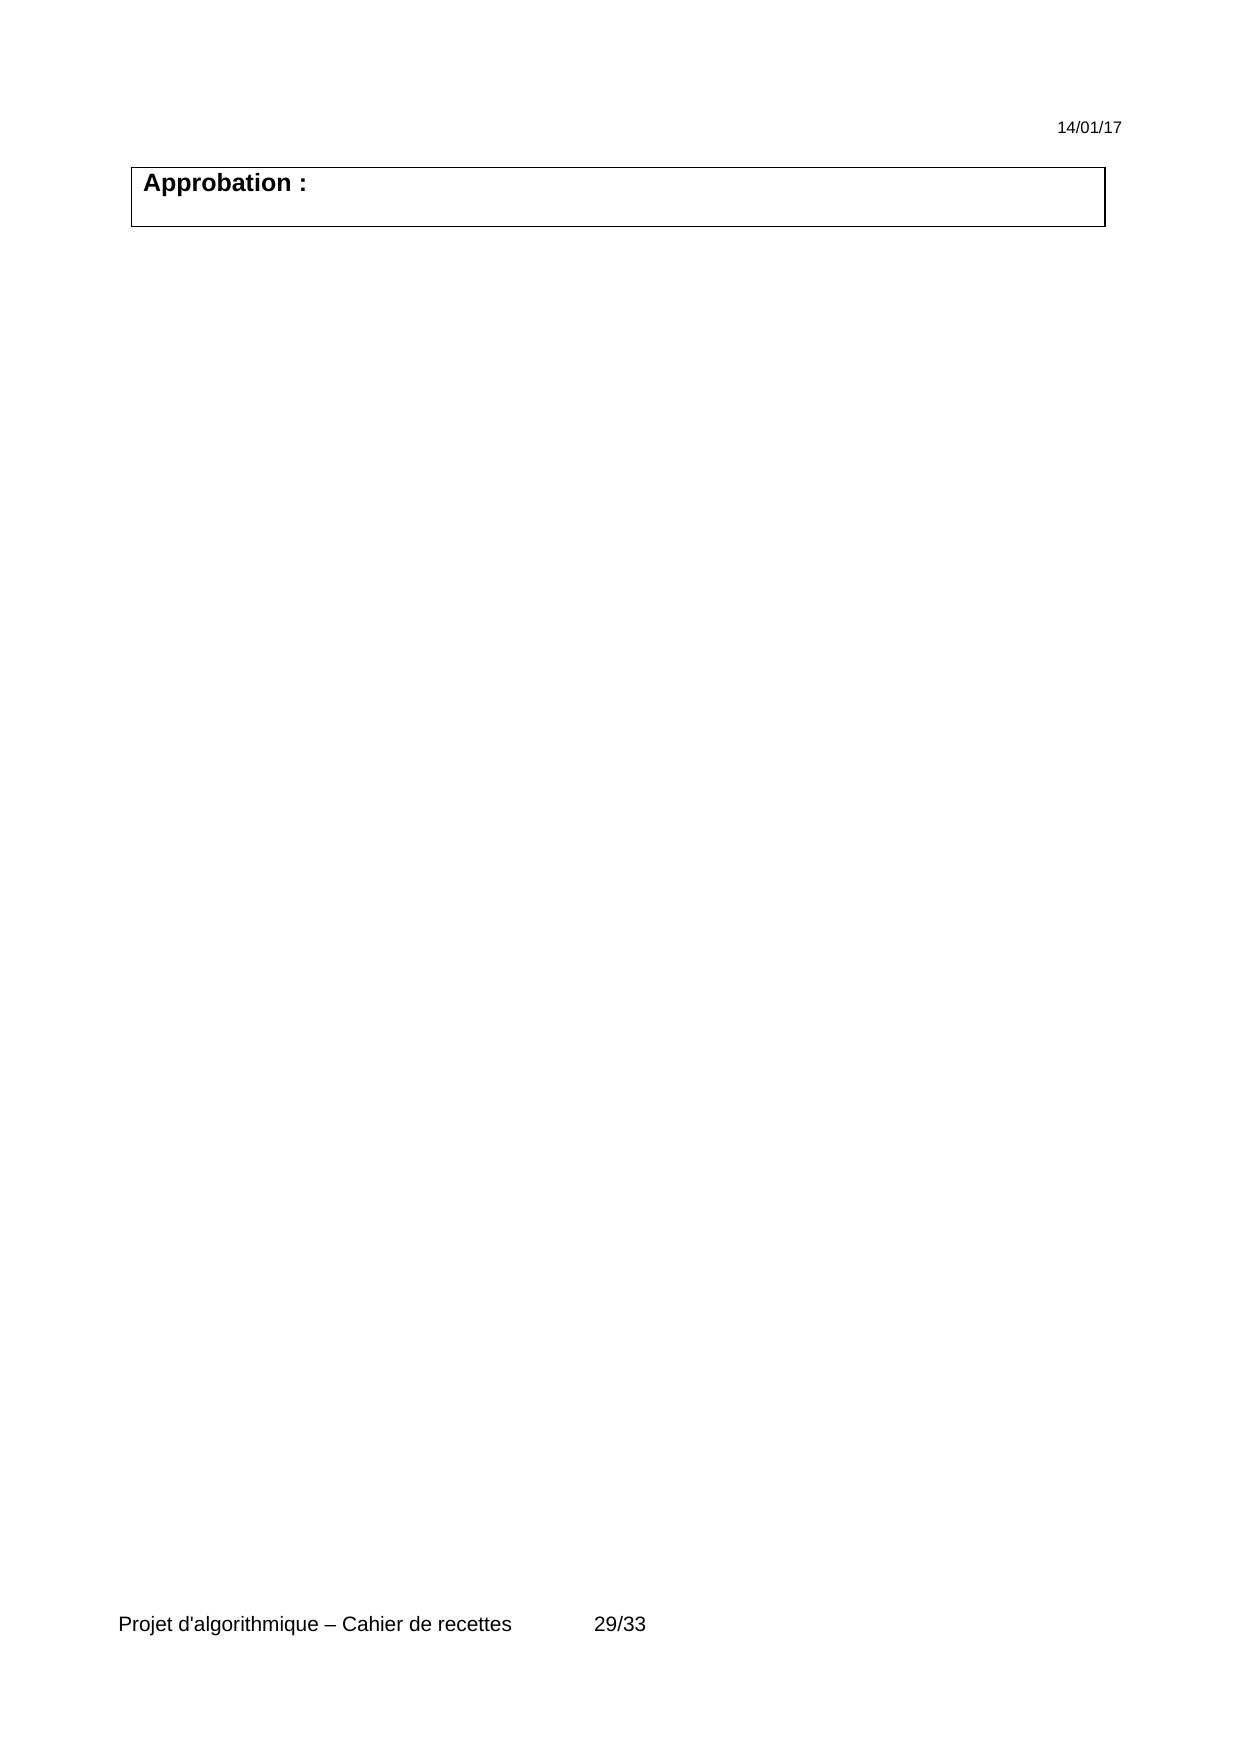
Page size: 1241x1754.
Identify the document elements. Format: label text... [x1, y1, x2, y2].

table_cell Approbation : [132, 168, 1104, 226]
